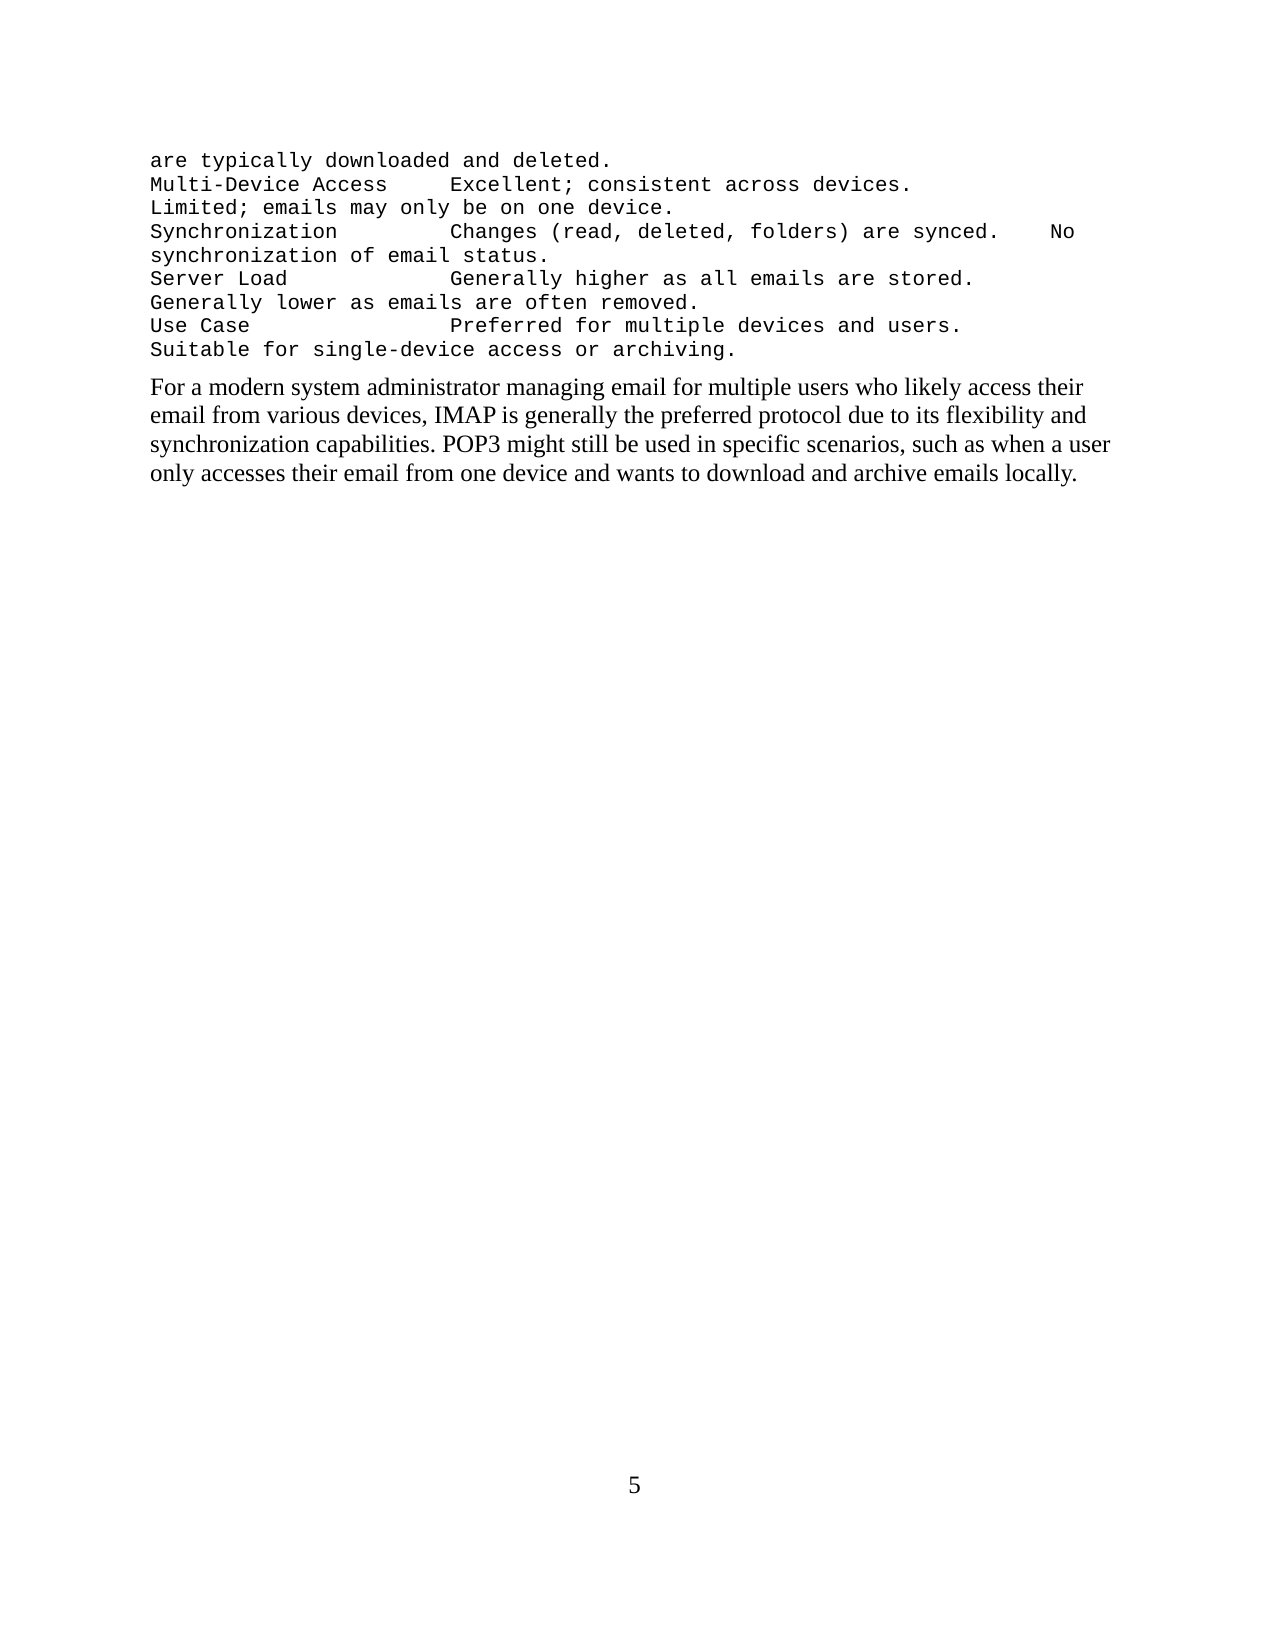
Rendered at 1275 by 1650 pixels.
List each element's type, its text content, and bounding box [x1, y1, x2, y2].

text Use Case Preferred for multiple devices and users. Suitable for single-device access or archiving. [150, 316, 1125, 363]
text are typically downloaded and deleted. [150, 150, 1125, 174]
text Server Load Generally higher as all emails are stored. Generally lower as emails are often removed. [150, 268, 1125, 316]
text Multi-Device Access Excellent; consistent across devices. Limited; emails may only be on one device. [150, 174, 1125, 221]
text For a modern system administrator managing email for multiple users who likely access their email from various devices, IMAP is generally the preferred protocol due to its flexibility and synchronization capabilities. POP3 might still be used in specific scenarios, such as when a user only accesses their email from one device and wants to download and archive emails locally. [150, 372, 1125, 487]
text Synchronization Changes (read, deleted, folders) are synced. No synchronization of email status. [150, 221, 1125, 268]
